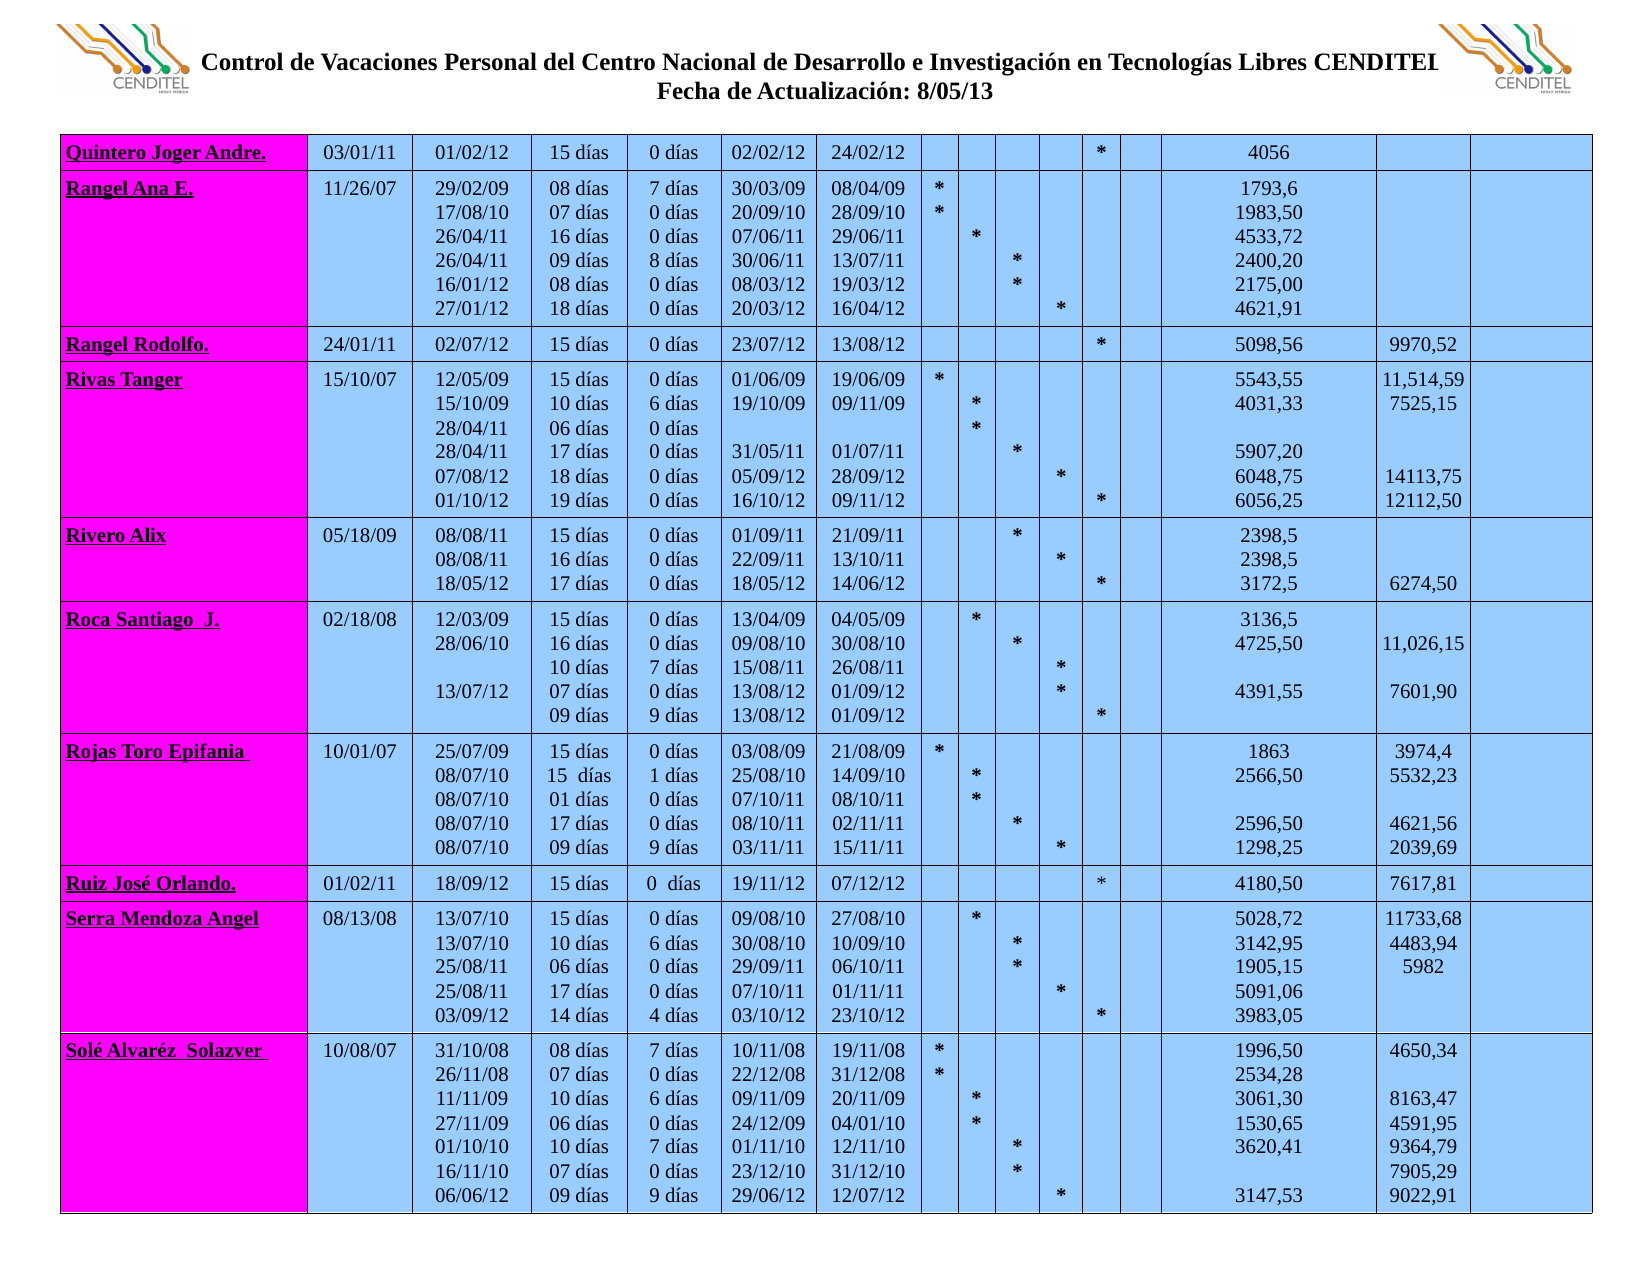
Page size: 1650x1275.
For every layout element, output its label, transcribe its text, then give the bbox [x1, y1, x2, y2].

table_cell * * [922, 1034, 958, 1212]
table_cell * * [1040, 602, 1082, 733]
table_cell 15/10/07 [308, 362, 412, 517]
table_cell [1471, 1034, 1592, 1212]
table_cell [996, 135, 1039, 170]
table_cell 07/12/12 [817, 866, 921, 901]
table_cell * [1040, 171, 1082, 326]
table_cell [1083, 171, 1120, 326]
picture [1438, 24, 1576, 97]
table_cell 30/03/09 20/09/10 07/06/11 30/06/11 08/03/12 20/03/12 [722, 171, 816, 326]
table_cell [1121, 866, 1161, 901]
table_cell 15 días 16 días 17 días [532, 518, 627, 601]
table_cell 11733,68 4483,94 5982 [1377, 902, 1470, 1032]
table_cell [959, 135, 995, 170]
table_cell * * [959, 1034, 995, 1212]
table_cell 9970,52 [1377, 327, 1470, 361]
table_cell 29/02/09 17/08/10 26/04/11 26/04/11 16/01/12 27/01/12 [413, 171, 531, 326]
table_cell * [1083, 135, 1120, 170]
table_cell 1793,6 1983,50 4533,72 2400,20 2175,00 4621,91 [1162, 171, 1376, 326]
table_cell 27/08/10 10/09/10 06/10/11 01/11/11 23/10/12 [817, 902, 921, 1032]
table_cell 11,026,15 7601,90 [1377, 602, 1470, 733]
table_cell * [1083, 902, 1120, 1032]
table_cell 01/10/07 [308, 734, 412, 865]
table_cell * [959, 902, 995, 1032]
table_cell 18/09/12 [413, 866, 531, 901]
table_cell Ruiz José Orlando. [61, 866, 307, 901]
table_cell 5098,56 [1162, 327, 1376, 361]
table_cell 15 días 16 días 10 días 07 días 09 días [532, 602, 627, 733]
table_cell * * [996, 1034, 1039, 1212]
picture [56, 24, 194, 97]
table_cell Solé Alvaréz Solazver [61, 1034, 307, 1212]
table_cell 2398,5 2398,5 3172,5 [1162, 518, 1376, 601]
table_cell * [1040, 1034, 1082, 1212]
table_cell 18/05/09 [308, 518, 412, 601]
table_cell 0 días [628, 327, 721, 361]
table_cell * [1083, 327, 1120, 361]
table_cell 12/05/09 15/10/09 28/04/11 28/04/11 07/08/12 01/10/12 [413, 362, 531, 517]
table_cell Rivas Tanger [61, 362, 307, 517]
table_cell 4056 [1162, 135, 1376, 170]
table_cell 04/05/09 30/08/10 26/08/11 01/09/12 01/09/12 [817, 602, 921, 733]
table_cell [1121, 602, 1161, 733]
table_cell 13/07/10 13/07/10 25/08/11 25/08/11 03/09/12 [413, 902, 531, 1032]
table_cell * [996, 518, 1039, 601]
table_cell * * [959, 362, 995, 517]
table_cell [1121, 135, 1161, 170]
table_cell [1471, 135, 1592, 170]
table_cell [1121, 734, 1161, 865]
table_cell 15 días 10 días 06 días 17 días 18 días 19 días [532, 362, 627, 517]
table_cell 08 días 07 días 10 días 06 días 10 días 07 días 09 días [532, 1034, 627, 1212]
table_cell * [996, 362, 1039, 517]
table_cell * [1040, 362, 1082, 517]
table_cell 03/08/09 25/08/10 07/10/11 08/10/11 03/11/11 [722, 734, 816, 865]
table_cell 7 días 0 días 6 días 0 días 7 días 0 días 9 días [628, 1034, 721, 1212]
table_cell 5543,55 4031,33 5907,20 6048,75 6056,25 [1162, 362, 1376, 517]
table_cell * [959, 602, 995, 733]
table_cell 3974,4 5532,23 4621,56 2039,69 [1377, 734, 1470, 865]
table_cell [1377, 171, 1470, 326]
table_cell 25/07/09 08/07/10 08/07/10 08/07/10 08/07/10 [413, 734, 531, 865]
table_cell * [922, 734, 958, 865]
table_cell Quintero Joger Andre. [61, 135, 307, 170]
table_cell [959, 518, 995, 601]
table_cell 15 días [532, 327, 627, 361]
table_cell [1040, 327, 1082, 361]
table_cell 3136,5 4725,50 4391,55 [1162, 602, 1376, 733]
table_cell 03/01/11 [308, 135, 412, 170]
table_cell 13/08/12 [817, 327, 921, 361]
table_cell 0 días 6 días 0 días 0 días 0 días 0 días [628, 362, 721, 517]
table_cell * [1083, 518, 1120, 601]
table_cell [1121, 327, 1161, 361]
table_cell * [996, 602, 1039, 733]
table_cell * [1083, 362, 1120, 517]
table_cell * [1040, 518, 1082, 601]
table_cell 18/02/08 [308, 602, 412, 733]
table_cell 13/04/09 09/08/10 15/08/11 13/08/12 13/08/12 [722, 602, 816, 733]
table_cell * * [922, 171, 958, 326]
table_cell [1040, 866, 1082, 901]
table_cell Roca Santiago J. [61, 602, 307, 733]
table_cell 0 días [628, 866, 721, 901]
table_cell [1471, 327, 1592, 361]
table_cell 0 días 1 días 0 días 0 días 9 días [628, 734, 721, 865]
table_cell * * [996, 171, 1039, 326]
table_cell 23/07/12 [722, 327, 816, 361]
table_cell 31/10/08 26/11/08 11/11/09 27/11/09 01/10/10 16/11/10 06/06/12 [413, 1034, 531, 1212]
table_cell * [996, 734, 1039, 865]
table_cell * * [959, 734, 995, 865]
table_cell 13/08/08 [308, 902, 412, 1032]
table_cell Rojas Toro Epifania [61, 734, 307, 865]
table_cell [1471, 171, 1592, 326]
table_cell 1863 2566,50 2596,50 1298,25 [1162, 734, 1376, 865]
table_cell 15 días [532, 135, 627, 170]
table_cell [1040, 135, 1082, 170]
table_cell 08 días 07 días 16 días 09 días 08 días 18 días [532, 171, 627, 326]
table_cell 01/02/11 [308, 866, 412, 901]
table_cell Rivero Alix [61, 518, 307, 601]
table_cell * [922, 362, 958, 517]
table_cell 11,514,59 7525,15 14113,75 12112,50 [1377, 362, 1470, 517]
table_cell 1996,50 2534,28 3061,30 1530,65 3620,41 3147,53 [1162, 1034, 1376, 1212]
table_cell 0 días 6 días 0 días 0 días 4 días [628, 902, 721, 1032]
table_cell [1083, 1034, 1120, 1212]
table_cell [922, 135, 958, 170]
table_cell 7617,81 [1377, 866, 1470, 901]
table_cell [959, 866, 995, 901]
table_cell 02/02/12 [722, 135, 816, 170]
table_cell [922, 866, 958, 901]
table_cell 4650,34 8163,47 4591,95 9364,79 7905,29 9022,91 [1377, 1034, 1470, 1212]
table_cell * [1040, 902, 1082, 1032]
table_cell [1471, 602, 1592, 733]
table_cell 15 días 15 días 01 días 17 días 09 días [532, 734, 627, 865]
table_cell 12/03/09 28/06/10 13/07/12 [413, 602, 531, 733]
table_cell 6274,50 [1377, 518, 1470, 601]
table_cell [1471, 902, 1592, 1032]
table_cell 7 días 0 días 0 días 8 días 0 días 0 días [628, 171, 721, 326]
table_cell [922, 602, 958, 733]
table_cell 4180,50 [1162, 866, 1376, 901]
table_cell [922, 902, 958, 1032]
table_cell 19/06/09 09/11/09 01/07/11 28/09/12 09/11/12 [817, 362, 921, 517]
table_cell Rangel Rodolfo. [61, 327, 307, 361]
table_cell 24/02/12 [817, 135, 921, 170]
table_cell * [1083, 866, 1120, 901]
table_cell 19/11/08 31/12/08 20/11/09 04/01/10 12/11/10 31/12/10 12/07/12 [817, 1034, 921, 1212]
table_cell [1471, 734, 1592, 865]
table_cell [922, 518, 958, 601]
table_cell 26/11/07 [308, 171, 412, 326]
table_cell * [959, 171, 995, 326]
table_cell [1471, 362, 1592, 517]
table_cell 08/08/11 08/08/11 18/05/12 [413, 518, 531, 601]
table_cell 01/09/11 22/09/11 18/05/12 [722, 518, 816, 601]
table_cell 0 días [628, 135, 721, 170]
table_cell [1121, 518, 1161, 601]
table_cell [1121, 902, 1161, 1032]
table_cell Serra Mendoza Angel [61, 902, 307, 1032]
table_cell [1121, 362, 1161, 517]
table_cell [959, 327, 995, 361]
table_cell 08/04/09 28/09/10 29/06/11 13/07/11 19/03/12 16/04/12 [817, 171, 921, 326]
table_cell [922, 327, 958, 361]
table_cell [1471, 518, 1592, 601]
table_cell 15 días 10 días 06 días 17 días 14 días [532, 902, 627, 1032]
table_cell * [1040, 734, 1082, 865]
table_cell 21/09/11 13/10/11 14/06/12 [817, 518, 921, 601]
table_cell [996, 866, 1039, 901]
table_cell 5028,72 3142,95 1905,15 5091,06 3983,05 [1162, 902, 1376, 1032]
table_cell 09/08/10 30/08/10 29/09/11 07/10/11 03/10/12 [722, 902, 816, 1032]
table_cell 24/01/11 [308, 327, 412, 361]
table_cell [1471, 866, 1592, 901]
table_cell * [1083, 602, 1120, 733]
table_cell 08/10/07 [308, 1034, 412, 1212]
table_cell 19/11/12 [722, 866, 816, 901]
table_cell [1083, 734, 1120, 865]
table_cell 0 días 0 días 7 días 0 días 9 días [628, 602, 721, 733]
table_cell [996, 327, 1039, 361]
table_cell 01/06/09 19/10/09 31/05/11 05/09/12 16/10/12 [722, 362, 816, 517]
table_cell Rangel Ana E. [61, 171, 307, 326]
table_cell 15 días [532, 866, 627, 901]
table_cell 0 días 0 días 0 días [628, 518, 721, 601]
table_cell 01/02/12 [413, 135, 531, 170]
table_cell 21/08/09 14/09/10 08/10/11 02/11/11 15/11/11 [817, 734, 921, 865]
table_cell 02/07/12 [413, 327, 531, 361]
table_cell [1377, 135, 1470, 170]
table_cell 10/11/08 22/12/08 09/11/09 24/12/09 01/11/10 23/12/10 29/06/12 [722, 1034, 816, 1212]
table_cell [1121, 1034, 1161, 1212]
table_cell * * [996, 902, 1039, 1032]
